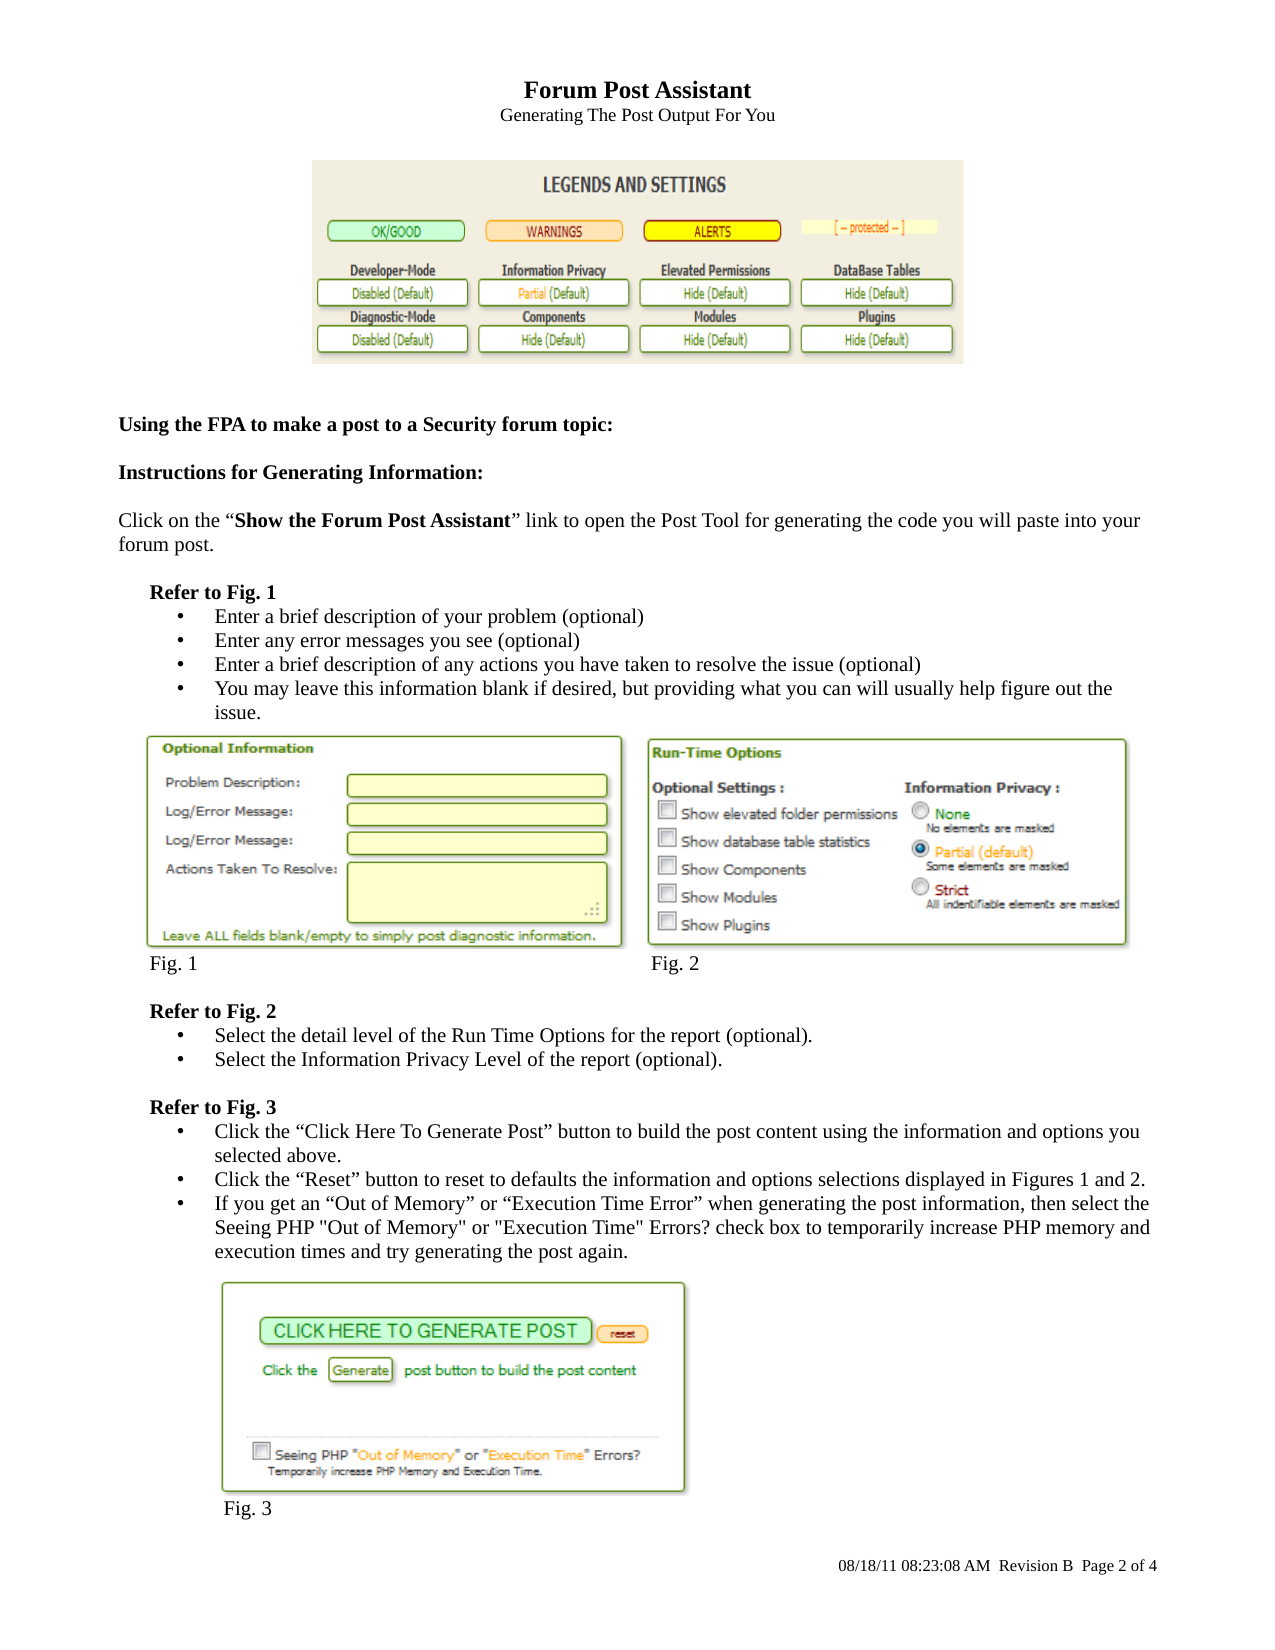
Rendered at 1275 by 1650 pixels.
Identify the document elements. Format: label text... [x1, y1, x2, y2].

list Click the “Reset” button to reset to defaults the information and options selections displayed in Figures 1 and 2. [177, 1167, 1157, 1191]
list If you get an “Out of Memory” or “Execution Time Error” when generating the post information, then select the Seeing PHP "Out of Memory" or "Execution Time" Errors? check box to temporarily increase PHP memory and execution times and try generating the post again. [177, 1191, 1157, 1263]
text Using the FPA to make a post to a Security forum topic: [118, 412, 1157, 436]
text Refer to Fig. 1 [118, 580, 1157, 604]
text Fig. 3 [118, 1263, 1157, 1519]
list Enter any error messages you see (optional) [177, 628, 1157, 652]
list Select the Information Privacy Level of the report (optional). [177, 1047, 1157, 1071]
list Enter a brief description of your problem (optional) [177, 604, 1157, 628]
text Click on the “Show the Forum Post Assistant” link to open the Post Tool for generating the code you will paste into your forum post. [118, 508, 1157, 556]
text Refer to Fig. 3 [118, 1071, 1157, 1119]
list Select the detail level of the Run Time Options for the report (optional). [177, 1023, 1157, 1047]
text Refer to Fig. 2 [118, 999, 1157, 1023]
list Click the “Click Here To Generate Post” button to build the post content using the information and options you selected above. [177, 1119, 1157, 1167]
list Enter a brief description of any actions you have taken to resolve the issue (optional) [177, 652, 1157, 676]
list You may leave this information blank if desired, but providing what you can will usually help figure out the issue. [177, 676, 1157, 724]
text Instructions for Generating Information: [118, 460, 1157, 484]
text Fig. 1 Fig. 2 [118, 724, 1157, 999]
